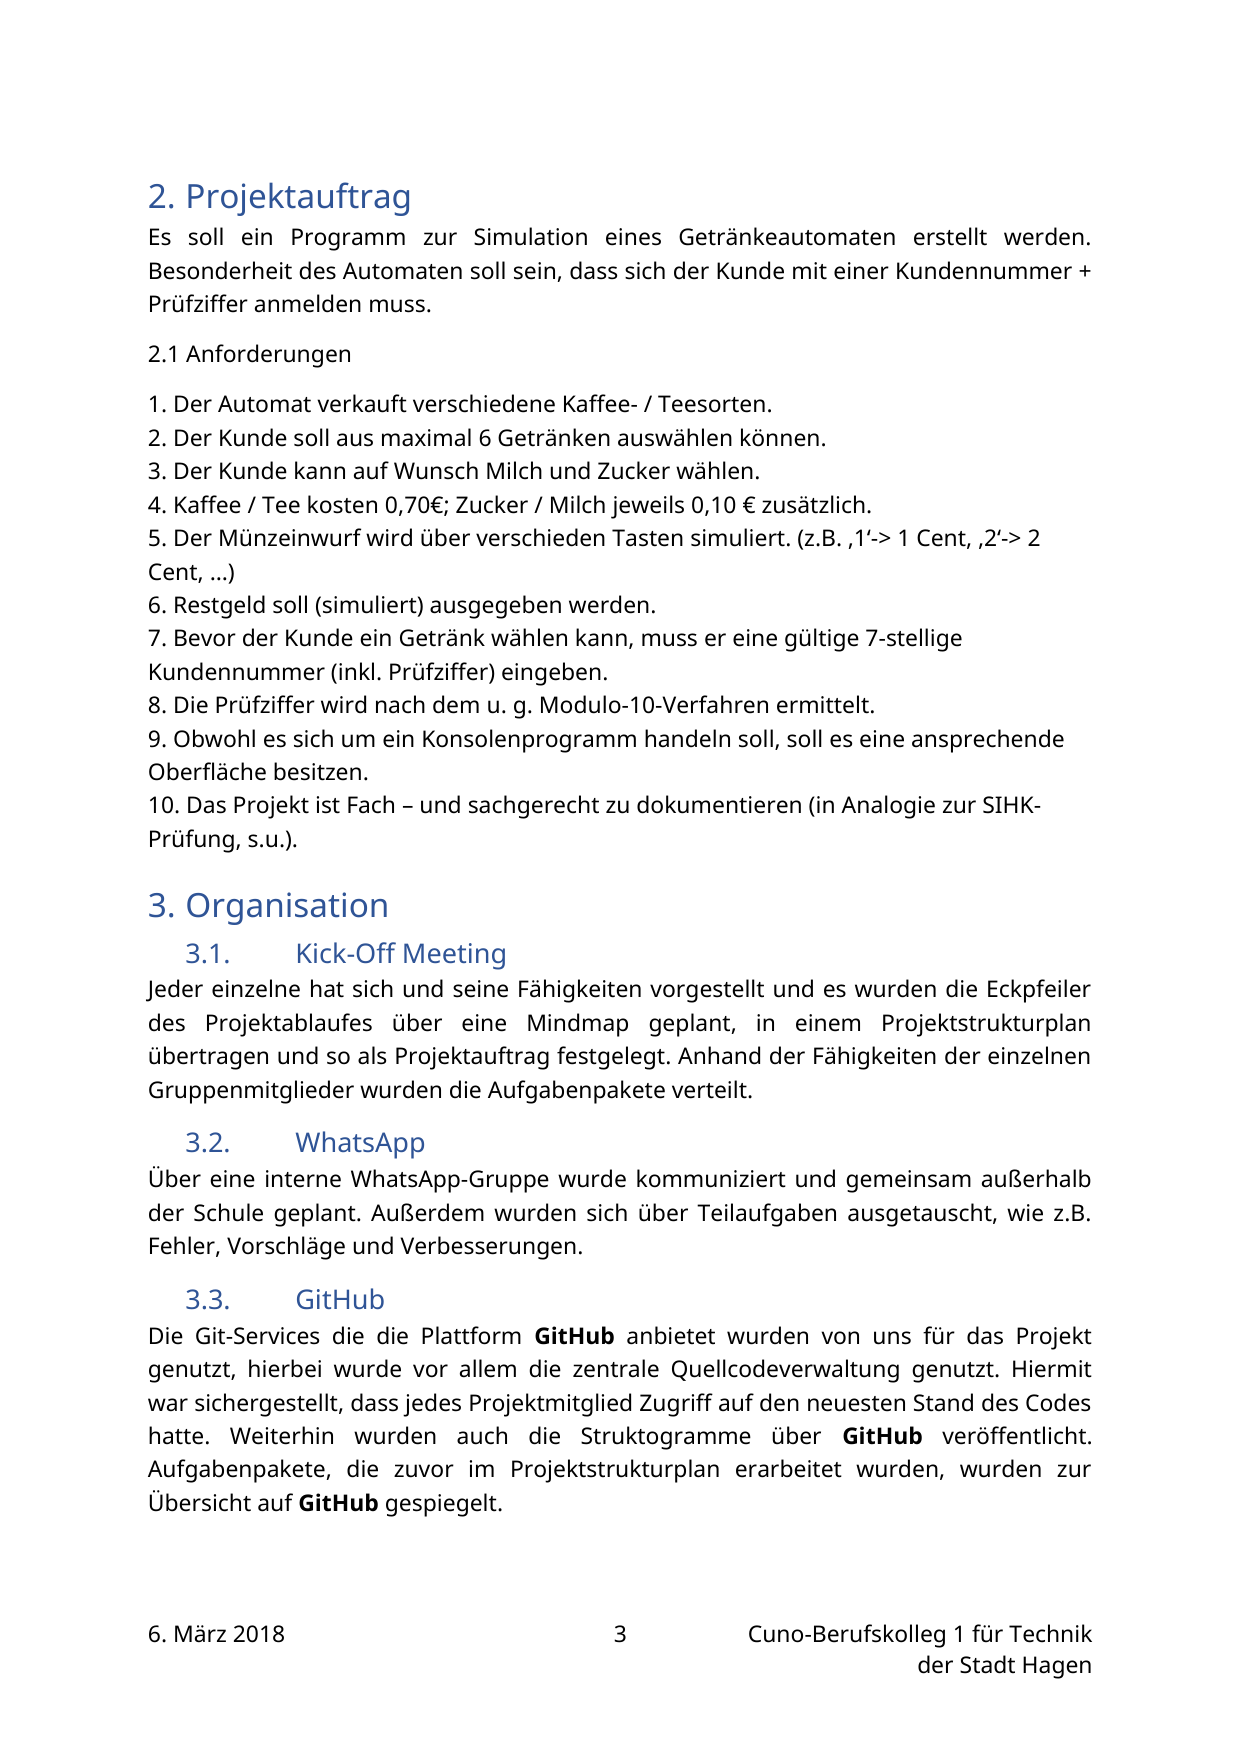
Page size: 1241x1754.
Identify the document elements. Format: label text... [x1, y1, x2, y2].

text Es soll ein Programm zur Simulation eines Getränkeautomaten erstellt werden. Besonderheit des Automaten soll sein, dass sich der Kunde mit einer Kundennummer + Prüfziffer anmelden muss. [148, 221, 1093, 319]
text Jeder einzelne hat sich und seine Fähigkeiten vorgestellt und es wurden die Eckpfeiler des Projektablaufes über eine Mindmap geplant, in einem Projektstrukturplan übertragen und so als Projektauftrag festgelegt. Anhand der Fähigkeiten der einzelnen Gruppenmitglieder wurden die Aufgabenpakete verteilt. [148, 973, 1093, 1105]
text 1. Der Automat verkauft verschiedene Kaffee- / Teesorten. 2. Der Kunde soll aus maximal 6 Getränken auswählen können. 3. Der Kunde kann auf Wunsch Milch und Zucker wählen. 4. Kaffee / Tee kosten 0,70€; Zucker / Milch jeweils 0,10 € zusätzlich. 5. Der Münzeinwurf wird über verschieden Tasten simuliert. (z.B. ‚1‘-> 1 Cent, ‚2‘-> 2 Cent, …) 6. Restgeld soll (simuliert) ausgegeben werden. 7. Bevor der Kunde ein Getränk wählen kann, muss er eine gültige 7-stellige Kundennummer (inkl. Prüfziffer) eingeben. 8. Die Prüfziffer wird nach dem u. g. Modulo-10-Verfahren ermittelt. 9. Obwohl es sich um ein Konsolenprogramm handeln soll, soll es eine ansprechende Oberfläche besitzen. 10. Das Projekt ist Fach – und sachgerecht zu dokumentieren (in Analogie zur SIHK-Prüfung, s.u.). [148, 388, 1093, 854]
subtitle WhatsApp [185, 1124, 1093, 1161]
subtitle Kick-Off Meeting [185, 934, 1093, 971]
text 2.1 Anforderungen [148, 338, 1093, 369]
text Über eine interne WhatsApp-Gruppe wurde kommuniziert und gemeinsam außerhalb der Schule geplant. Außerdem wurden sich über Teilaufgaben ausgetauscht, wie z.B. Fehler, Vorschläge und Verbesserungen. [148, 1163, 1093, 1261]
subtitle Projektauftrag [148, 173, 1093, 218]
subtitle Organisation [148, 881, 1093, 927]
text Die Git-Services die die Plattform GitHub anbietet wurden von uns für das Projekt genutzt, hierbei wurde vor allem die zentrale Quellcodeverwaltung genutzt. Hiermit war sichergestellt, dass jedes Projektmitglied Zugriff auf den neuesten Stand des Codes hatte. Weiterhin wurden auch die Struktogramme über GitHub veröffentlicht. Aufgabenpakete, die zuvor im Projektstrukturplan erarbeitet wurden, wurden zur Übersicht auf GitHub gespiegelt. [148, 1319, 1093, 1518]
subtitle GitHub [185, 1280, 1093, 1317]
